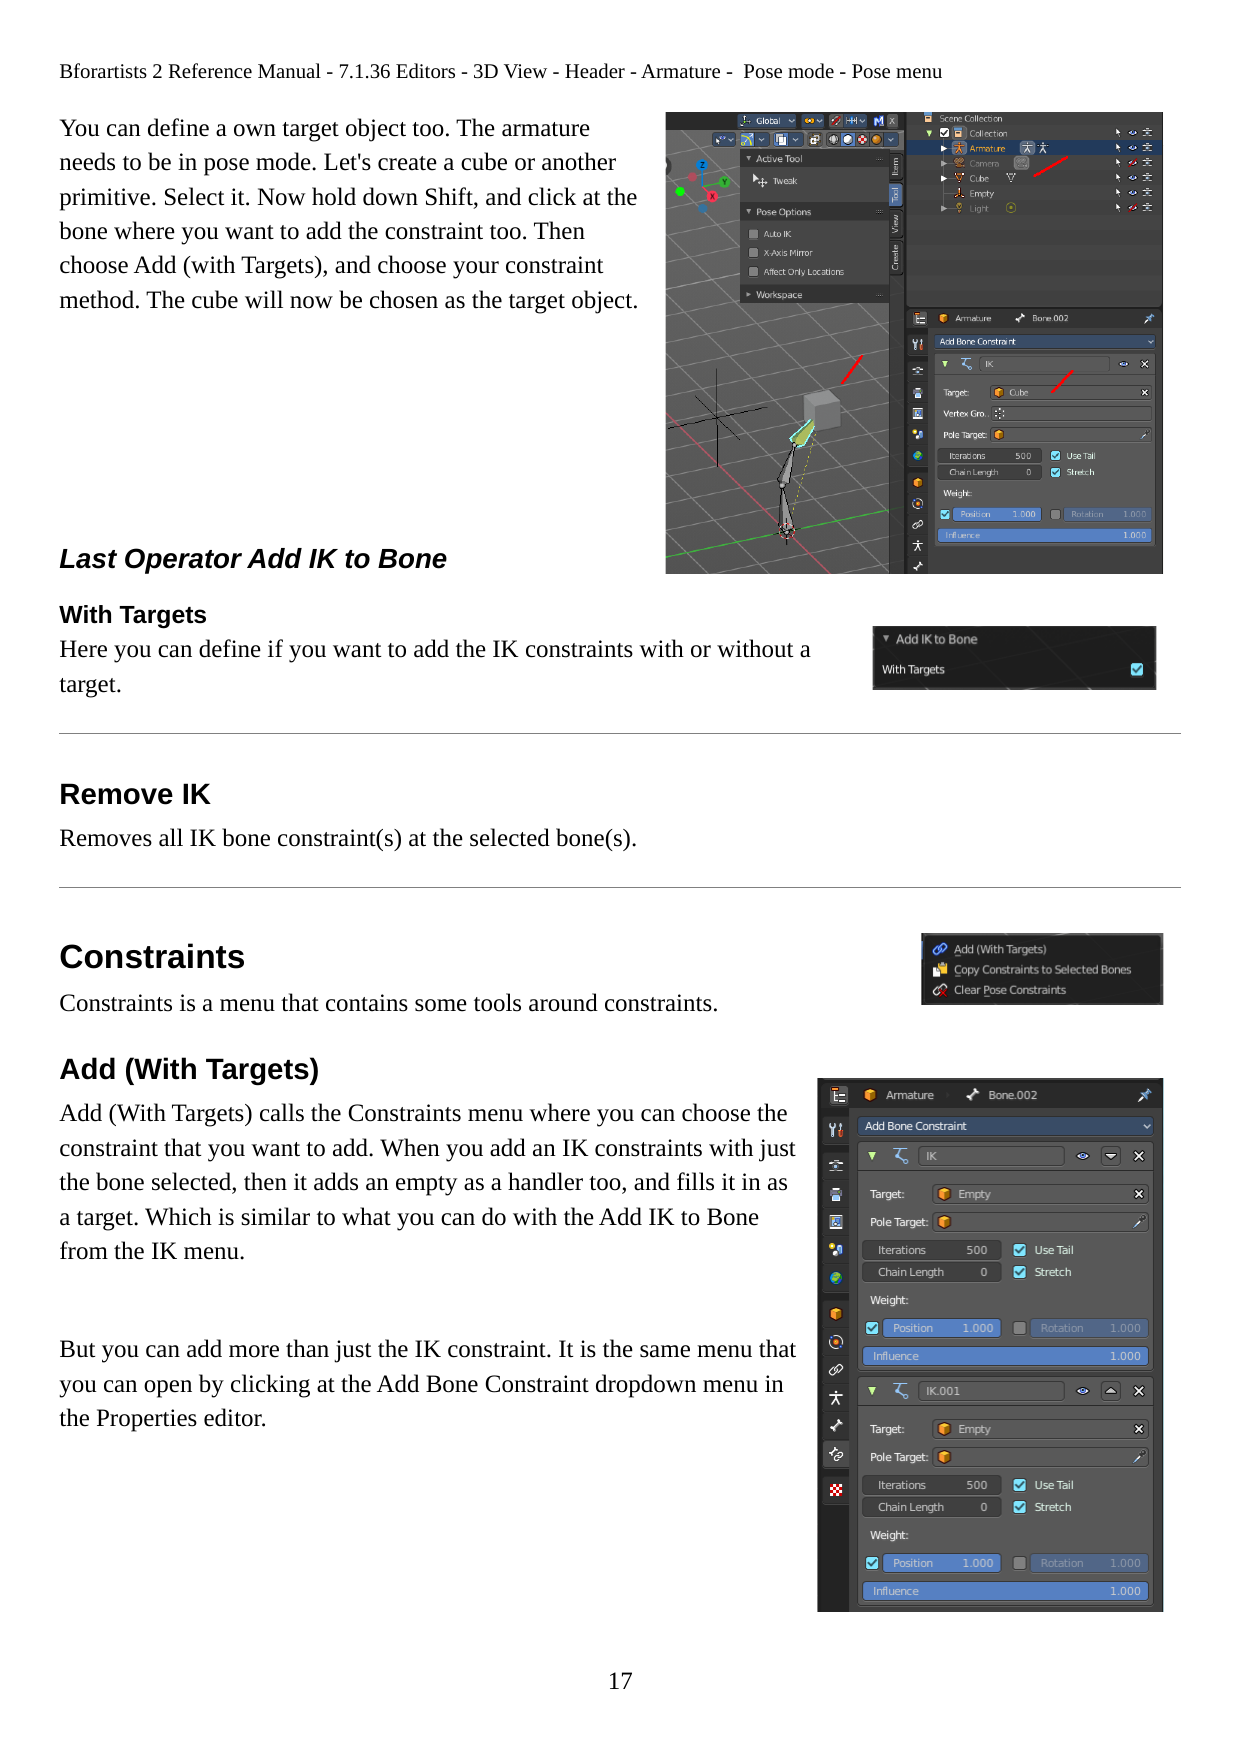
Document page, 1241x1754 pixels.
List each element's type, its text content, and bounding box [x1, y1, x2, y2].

picture [665, 112, 1164, 574]
picture [817, 1078, 1164, 1612]
picture [872, 626, 1157, 690]
subtitle [1164, 937, 1181, 976]
text You can define a own target object too. The armature needs to be in pose mode. Let's create a cube or another primitive. Select it. Now hold down Shift, and click at the bone where you want to add the constraint too. Then choose Add (with Targets), and choose your constraint method. The cube will now be chosen as the target object. [59, 113, 665, 314]
text Removes all IK bone constraint(s) at the selected bone(s). [59, 823, 1181, 852]
subtitle With Targets [59, 600, 1181, 628]
text Constraints is a menu that contains some tools around constraints. [59, 988, 1181, 1017]
subtitle Constraints [59, 937, 921, 976]
subtitle Last Operator Add IK to Bone [59, 543, 1181, 575]
text But you can add more than just the IK constraint. It is the same menu that you can open by clicking at the Add Bone Constraint dropdown menu in the Properties editor. [59, 1334, 817, 1432]
subtitle Add (With Targets) [59, 1052, 1181, 1086]
picture [921, 933, 1164, 1005]
text Add (With Targets) calls the Constraints menu where you can choose the constraint that you want to add. When you add an IK constraints with just the bone selected, then it adds an empty as a handler too, and fills it in as a target. Which is similar to what you can do with the Add IK to Bone from the IK menu. [59, 1098, 817, 1265]
subtitle Remove IK [59, 777, 1181, 811]
text Here you can define if you want to add the IK constraints with or without a target. [59, 634, 1181, 698]
